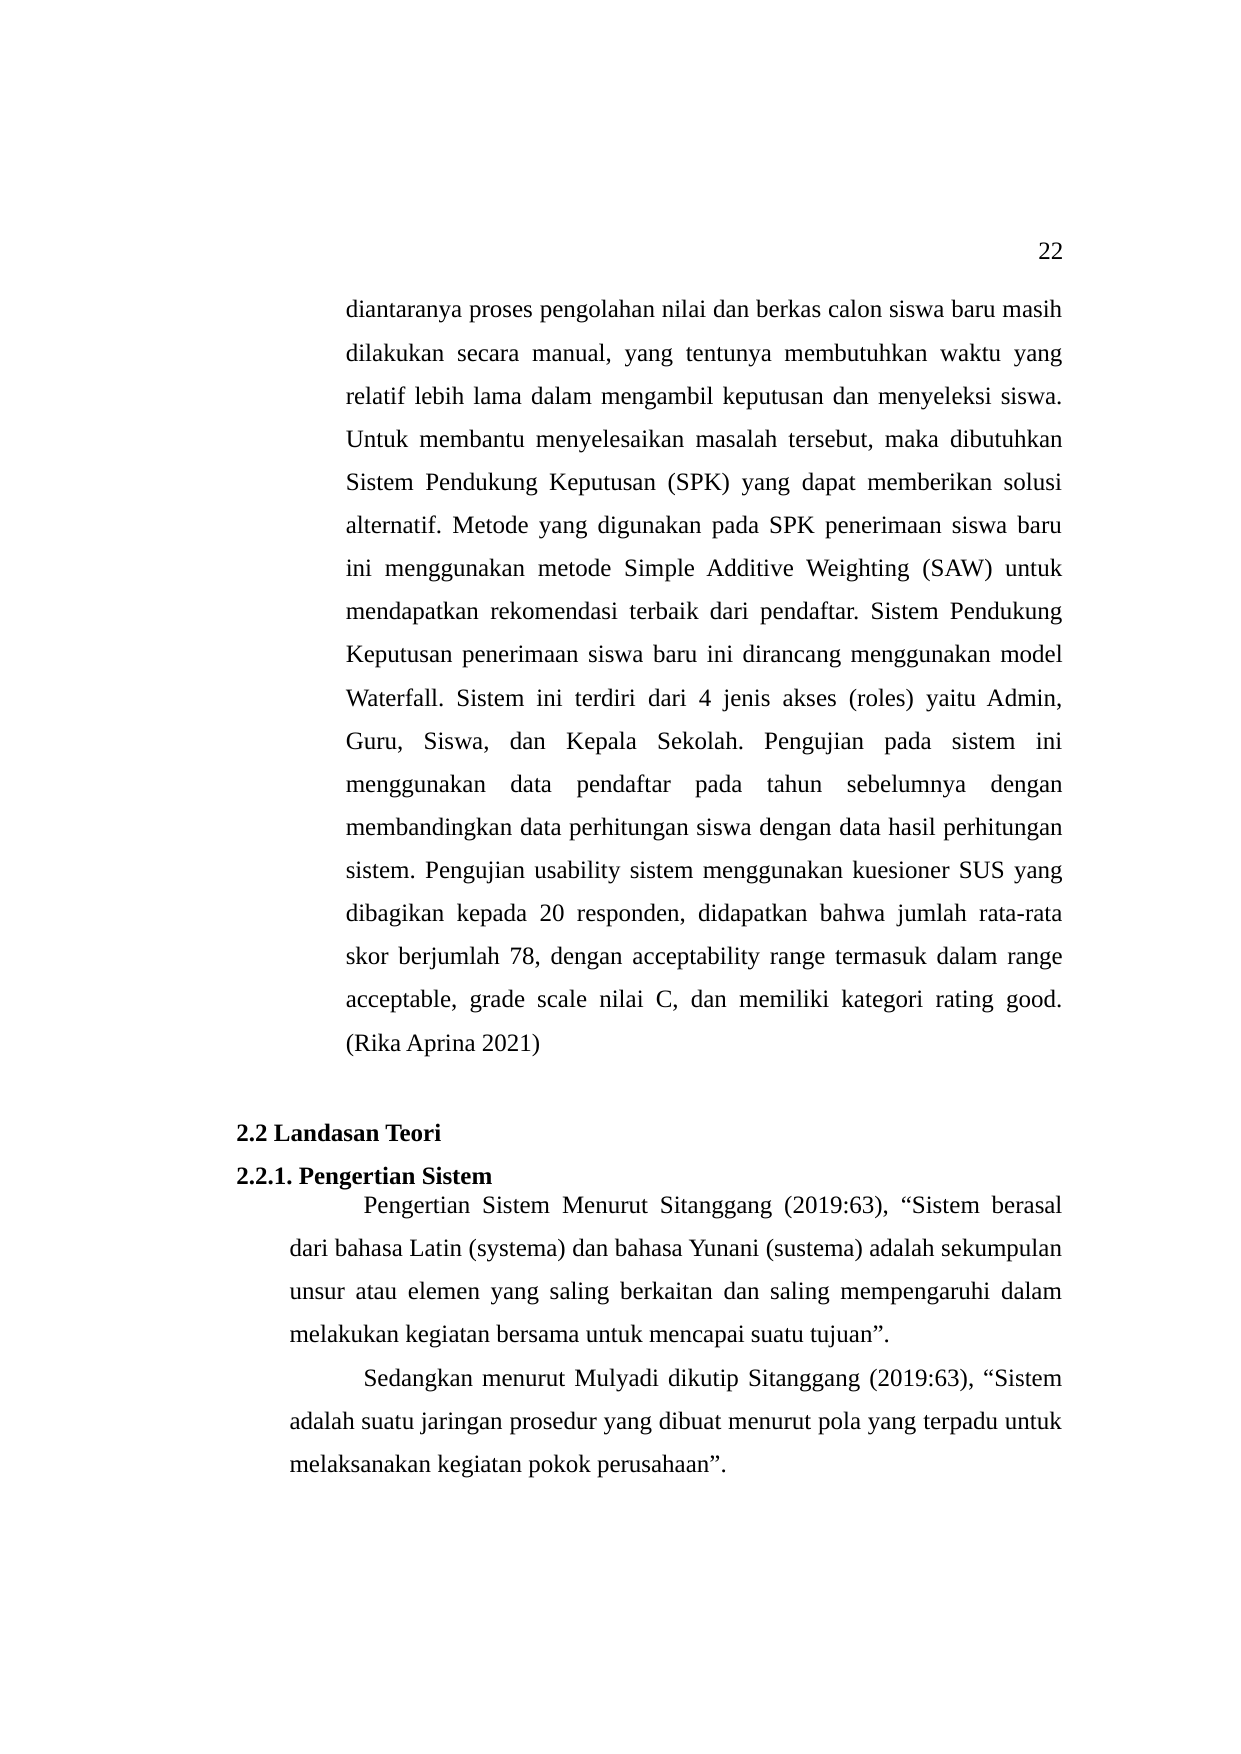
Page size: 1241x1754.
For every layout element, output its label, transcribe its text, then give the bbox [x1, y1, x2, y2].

text Pengertian Sistem Menurut Sitanggang (2019:63), “Sistem berasal dari bahasa Latin (systema) dan bahasa Yunani (sustema) adalah sekumpulan unsur atau elemen yang saling berkaitan dan saling mempengaruhi dalam melakukan kegiatan bersama untuk mencapai suatu tujuan”. [289, 1190, 1063, 1348]
text 2.2 Landasan Teori [236, 1118, 1063, 1147]
text 2.2.1. Pengertian Sistem [236, 1161, 1063, 1190]
list diantaranya proses pengolahan nilai dan berkas calon siswa baru masih dilakukan secara manual, yang tentunya membutuhkan waktu yang relatif lebih lama dalam mengambil keputusan dan menyeleksi siswa. Untuk membantu menyelesaikan masalah tersebut, maka dibutuhkan Sistem Pendukung Keputusan (SPK) yang dapat memberikan solusi alternatif. Metode yang digunakan pada SPK penerimaan siswa baru ini menggunakan metode Simple Additive Weighting (SAW) untuk mendapatkan rekomendasi terbaik dari pendaftar. Sistem Pendukung Keputusan penerimaan siswa baru ini dirancang menggunakan model Waterfall. Sistem ini terdiri dari 4 jenis akses (roles) yaitu Admin, Guru, Siswa, dan Kepala Sekolah. Pengujian pada sistem ini menggunakan data pendaftar pada tahun sebelumnya dengan membandingkan data perhitungan siswa dengan data hasil perhitungan sistem. Pengujian usability sistem menggunakan kuesioner SUS yang dibagikan kepada 20 responden, didapatkan bahwa jumlah rata-rata skor berjumlah 78, dengan acceptability range termasuk dalam range acceptable, grade scale nilai C, dan memiliki kategori rating good. (Rika Aprina 2021) [316, 294, 1063, 1056]
text Sedangkan menurut Mulyadi dikutip Sitanggang (2019:63), “Sistem adalah suatu jaringan prosedur yang dibuat menurut pola yang terpadu untuk melaksanakan kegiatan pokok perusahaan”. [289, 1363, 1063, 1478]
